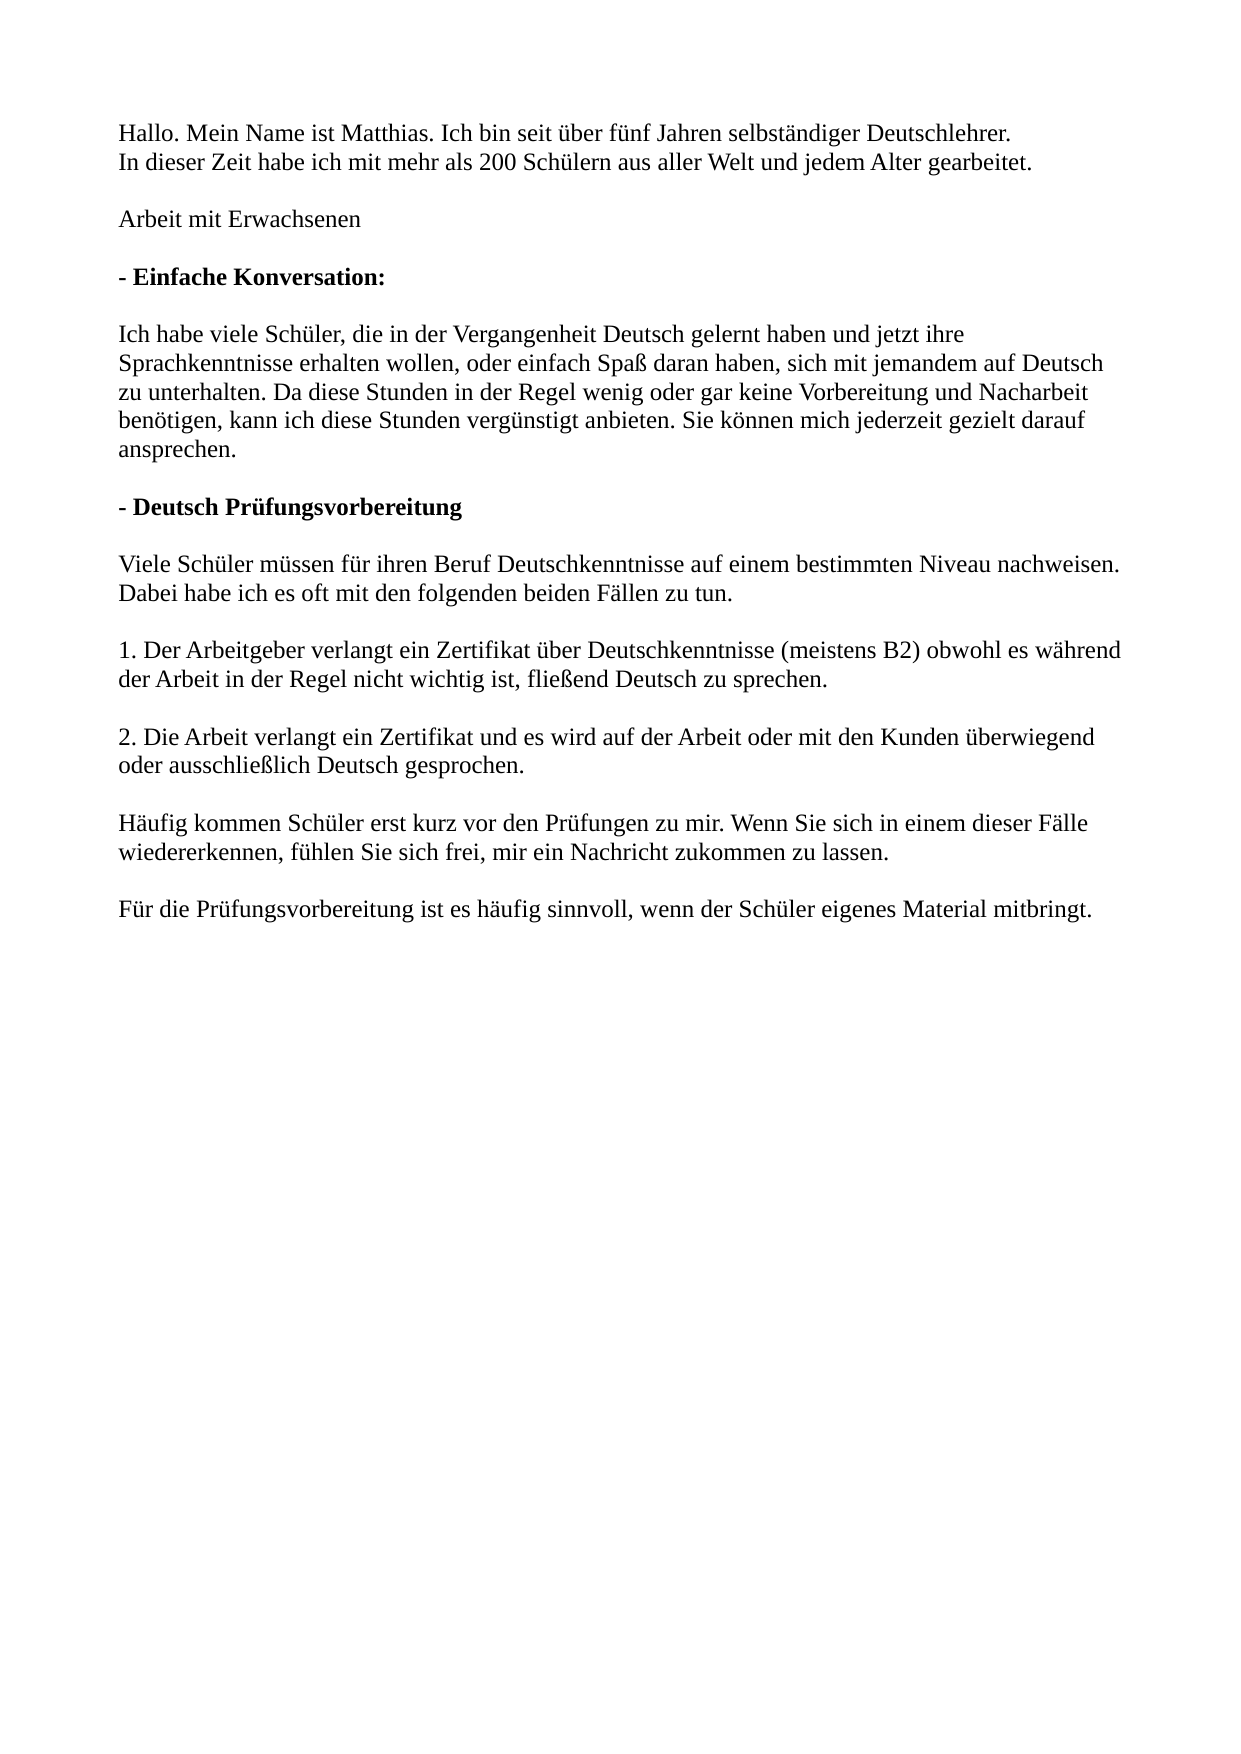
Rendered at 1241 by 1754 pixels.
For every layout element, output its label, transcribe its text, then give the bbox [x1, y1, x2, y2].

text Arbeit mit Erwachsenen [118, 204, 1122, 233]
text Viele Schüler müssen für ihren Beruf Deutschkenntnisse auf einem bestimmten Niveau nachweisen. [118, 549, 1122, 578]
text - Deutsch Prüfungsvorbereitung [118, 492, 1122, 521]
text Dabei habe ich es oft mit den folgenden beiden Fällen zu tun. [118, 578, 1122, 607]
text Für die Prüfungsvorbereitung ist es häufig sinnvoll, wenn der Schüler eigenes Material mitbringt. [118, 894, 1122, 923]
text Häufig kommen Schüler erst kurz vor den Prüfungen zu mir. Wenn Sie sich in einem dieser Fälle wiedererkennen, fühlen Sie sich frei, mir ein Nachricht zukommen zu lassen. [118, 808, 1122, 866]
text Ich habe viele Schüler, die in der Vergangenheit Deutsch gelernt haben und jetzt ihre Sprachkenntnisse erhalten wollen, oder einfach Spaß daran haben, sich mit jemandem auf Deutsch zu unterhalten. Da diese Stunden in der Regel wenig oder gar keine Vorbereitung und Nacharbeit benötigen, kann ich diese Stunden vergünstigt anbieten. Sie können mich jederzeit gezielt darauf ansprechen. [118, 319, 1122, 463]
text Hallo. Mein Name ist Matthias. Ich bin seit über fünf Jahren selbständiger Deutschlehrer. [118, 118, 1122, 147]
text 2. Die Arbeit verlangt ein Zertifikat und es wird auf der Arbeit oder mit den Kunden überwiegend oder ausschließlich Deutsch gesprochen. [118, 722, 1122, 779]
text In dieser Zeit habe ich mit mehr als 200 Schülern aus aller Welt und jedem Alter gearbeitet. [118, 147, 1122, 176]
text 1. Der Arbeitgeber verlangt ein Zertifikat über Deutschkenntnisse (meistens B2) obwohl es während der Arbeit in der Regel nicht wichtig ist, fließend Deutsch zu sprechen. [118, 636, 1122, 693]
text - Einfache Konversation: [118, 262, 1122, 291]
